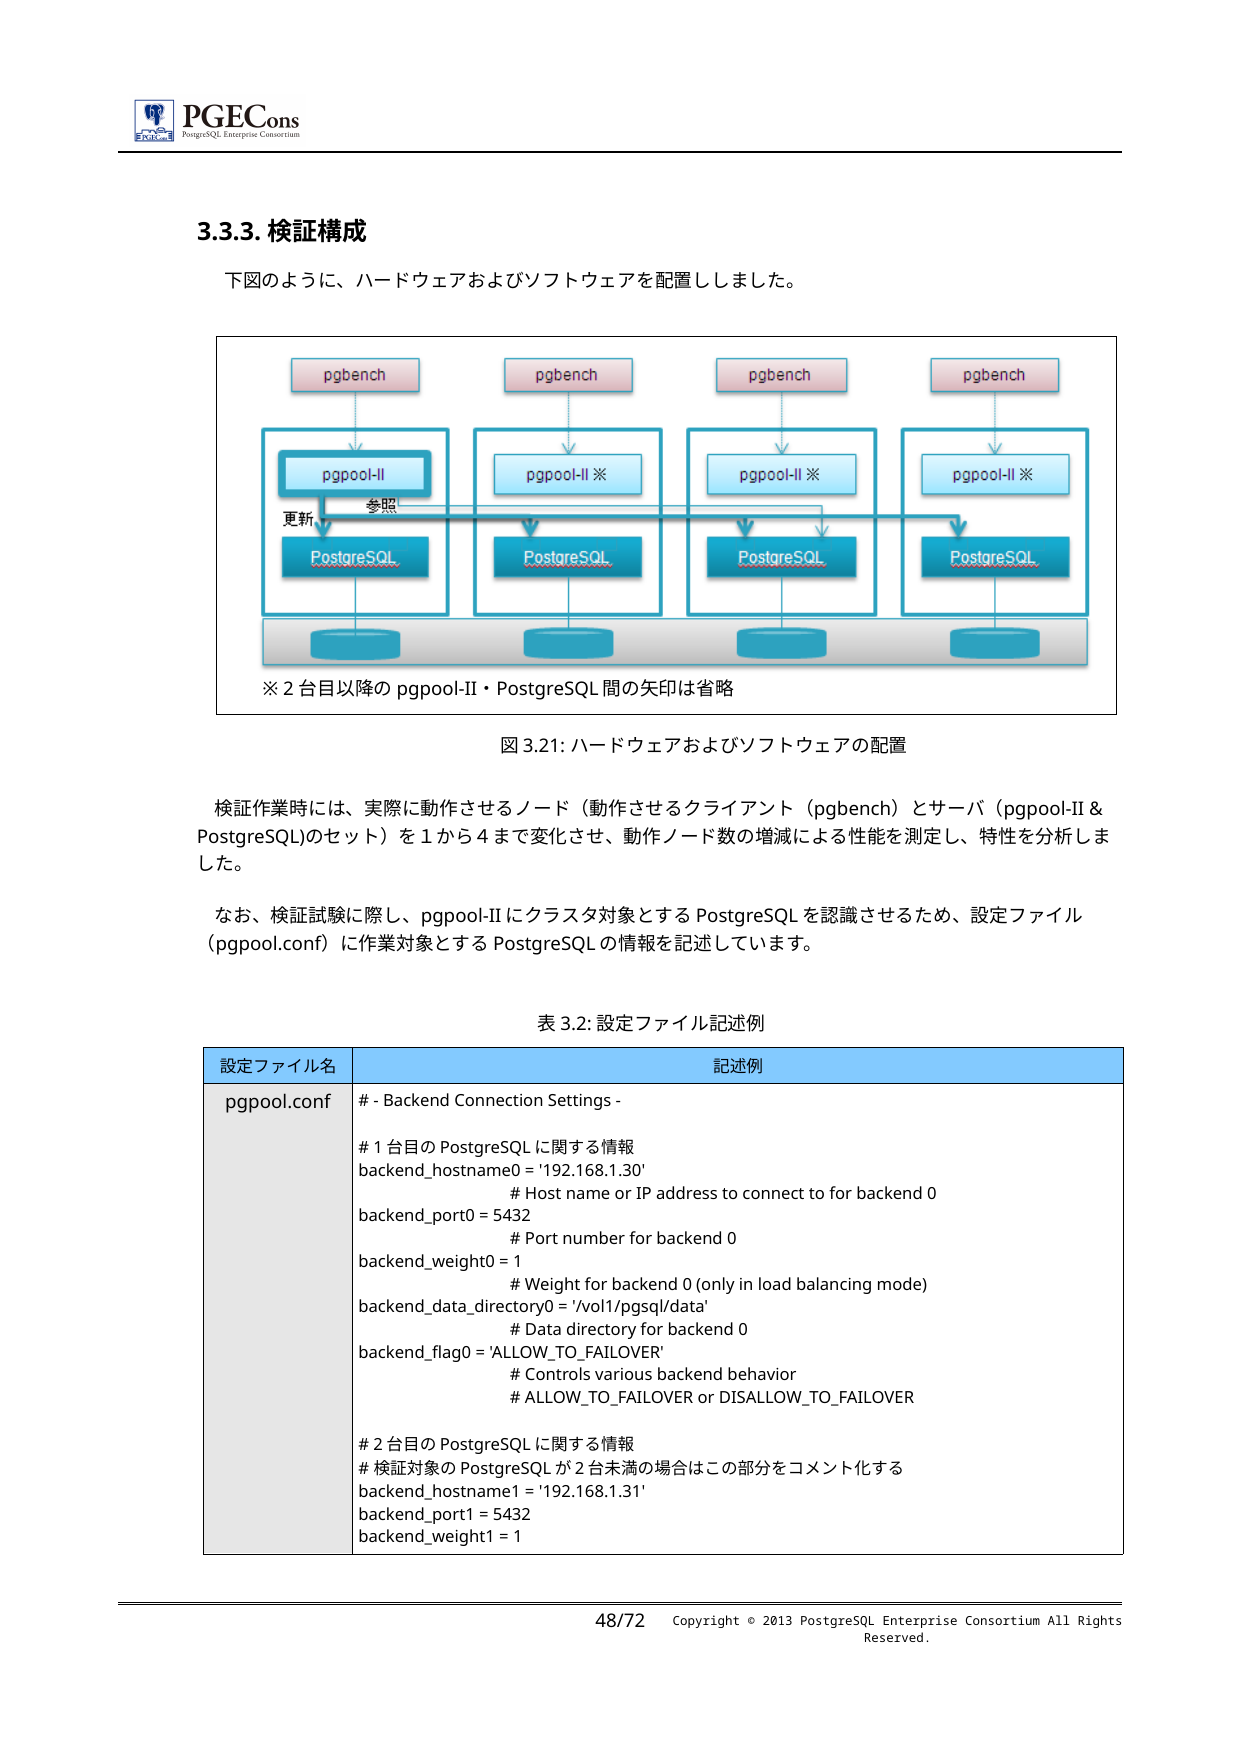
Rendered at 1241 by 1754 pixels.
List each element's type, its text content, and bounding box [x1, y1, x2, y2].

table_cell # - Backend Connection Settings - # 1台目のPostgreSQLに関する情報 backend_hostname0 = '192.168.1.30' # Host name or IP address to connect to for backend 0 backend_port0 = 5432 # Port number for backend 0 backend_weight0 = 1 # Weight for backend 0 (only in load balancing mode) backend_data_directory0 = '/vol1/pgsql/data' # Data directory for backend 0 backend_flag0 = 'ALLOW_TO_FAILOVER' # Controls various backend behavior # ALLOW_TO_FAILOVER or DISALLOW_TO_FAILOVER # 2台目のPostgreSQLに関する情報 # 検証対象のPostgreSQLが2台未満の場合はこの部分をコメント化する backend_hostname1 = '192.168.1.31' backend_port1 = 5432 backend_weight1 = 1 [353, 1084, 1123, 1553]
text なお、検証試験に際し、pgpool-IIにクラスタ対象とするPostgreSQLを認識させるため、設定ファイル（pgpool.conf）に作業対象とするPostgreSQLの情報を記述しています。 [197, 901, 1122, 956]
table_cell pgpool.conf [204, 1084, 352, 1553]
subtitle 検証構成 [197, 212, 1122, 248]
text 図 3.21: ハードウェアおよびソフトウェアの配置 [278, 365, 1128, 757]
table_header 記述例 [353, 1048, 1123, 1083]
picture [128, 94, 306, 147]
text 下図のように、ハードウェアおよびソフトウェアを配置ししました。 [197, 266, 1122, 293]
text 表3.2: 設定ファイル記述例 [181, 1011, 1122, 1036]
text ※ 2 台目以降の pgpool-II・PostgreSQL間の矢印は省略 [262, 339, 1113, 700]
text 検証作業時には、実際に動作させるノード（動作させるクライアント（pgbench）とサーバ（pgpool-II & PostgreSQL)のセット）を１から４まで変化させ、動作ノード数の増減による性能を測定し、特性を分析しました。 [197, 318, 1128, 876]
table_header 設定ファイル名 [204, 1048, 352, 1083]
